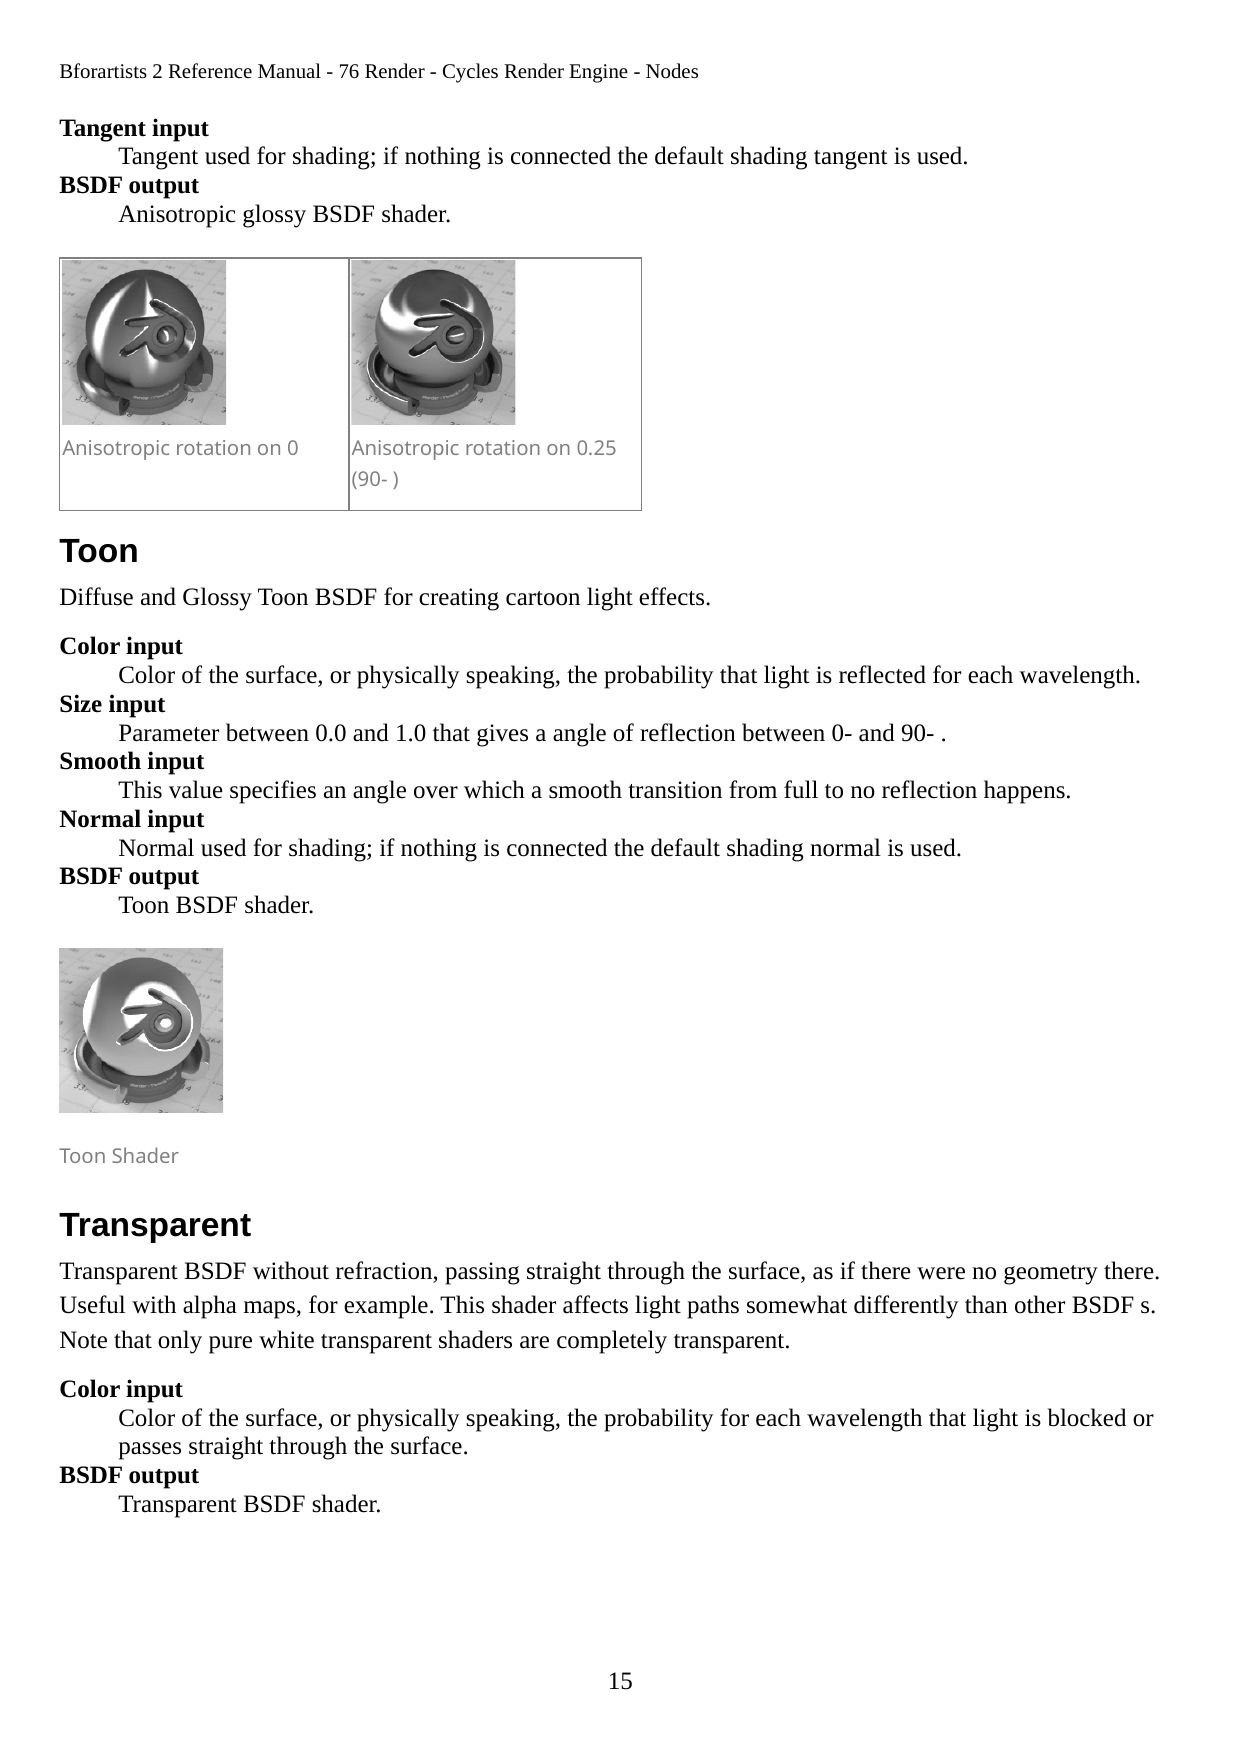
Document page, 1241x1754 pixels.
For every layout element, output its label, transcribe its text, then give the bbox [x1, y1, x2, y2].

subtitle BSDF output [59, 861, 1181, 890]
subtitle BSDF output [59, 1460, 1181, 1489]
list Tangent used for shading; if nothing is connected the default shading tangent is used. [118, 141, 1181, 170]
table_header Anisotropic rotation on 0 [60, 259, 348, 510]
list Parameter between 0.0 and 1.0 that gives a angle of reflection between 0- and 90- . [118, 718, 1181, 746]
picture [351, 260, 516, 425]
subtitle BSDF output [59, 170, 1181, 199]
list Color of the surface, or physically speaking, the probability that light is reflected for each wavelength. [118, 660, 1181, 689]
subtitle Size input [59, 689, 1181, 718]
subtitle Normal input [59, 804, 1181, 833]
subtitle Tangent input [59, 113, 1181, 141]
list Normal used for shading; if nothing is connected the default shading normal is used. [118, 833, 1181, 861]
picture [62, 260, 227, 425]
list Toon BSDF shader. [118, 890, 1181, 919]
subtitle Smooth input [59, 746, 1181, 775]
subtitle Transparent [59, 1205, 1181, 1243]
list Color of the surface, or physically speaking, the probability for each wavelength that light is blocked or passes straight through the surface. [118, 1403, 1181, 1460]
list This value specifies an angle over which a smooth transition from full to no reflection happens. [118, 775, 1181, 804]
subtitle Color input [59, 1374, 1181, 1403]
list Anisotropic glossy BSDF shader. [118, 199, 1181, 228]
list Transparent BSDF shader. [118, 1489, 1181, 1518]
subtitle Toon [59, 531, 1181, 570]
picture [59, 948, 224, 1113]
table_header Anisotropic rotation on 0.25 (90- ) [350, 259, 641, 510]
text Toon Shader [59, 1138, 1181, 1169]
text Transparent BSDF without refraction, passing straight through the surface, as if there were no geometry there. Useful with alpha maps, for example. This shader affects light paths somewhat differently than other BSDF s. Note that only pure white transparent shaders are completely transparent. [59, 1256, 1181, 1354]
subtitle Color input [59, 631, 1181, 660]
text Diffuse and Glossy Toon BSDF for creating cartoon light effects. [59, 582, 1181, 611]
